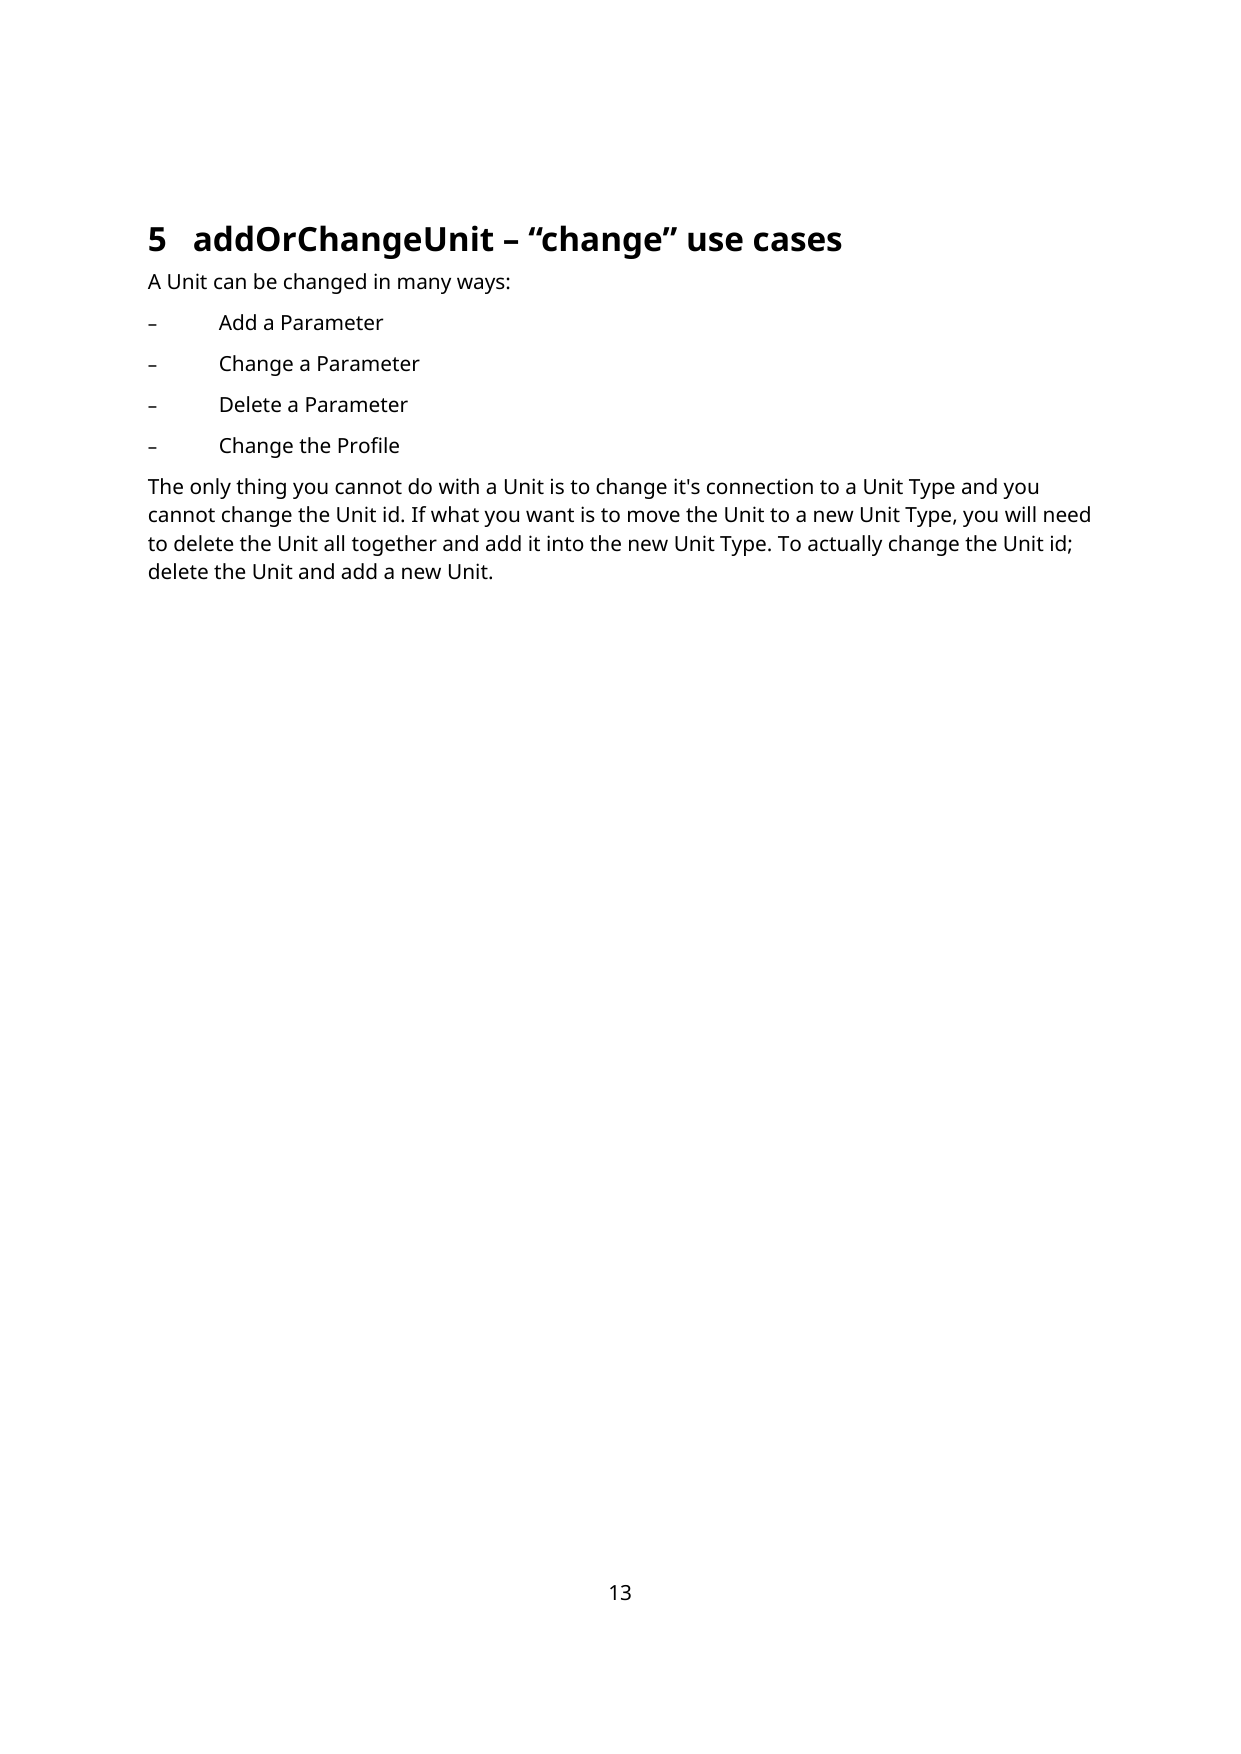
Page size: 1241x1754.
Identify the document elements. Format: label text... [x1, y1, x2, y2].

list Add a Parameter [148, 308, 1092, 337]
list The only thing you cannot do with a Unit is to change it's connection to a Unit Type and you cannot change the Unit id. If what you want is to move the Unit to a new Unit Type, you will need to delete the Unit all together and add it into the new Unit Type. To actually change the Unit id; delete the Unit and add a new Unit. [148, 472, 1092, 586]
list Change a Parameter [148, 349, 1092, 378]
subtitle addOrChangeUnit – “change” use cases [148, 216, 1092, 261]
list Delete a Parameter [148, 390, 1092, 419]
list Change the Profile [148, 431, 1092, 460]
text A Unit can be changed in many ways: [148, 267, 1092, 296]
